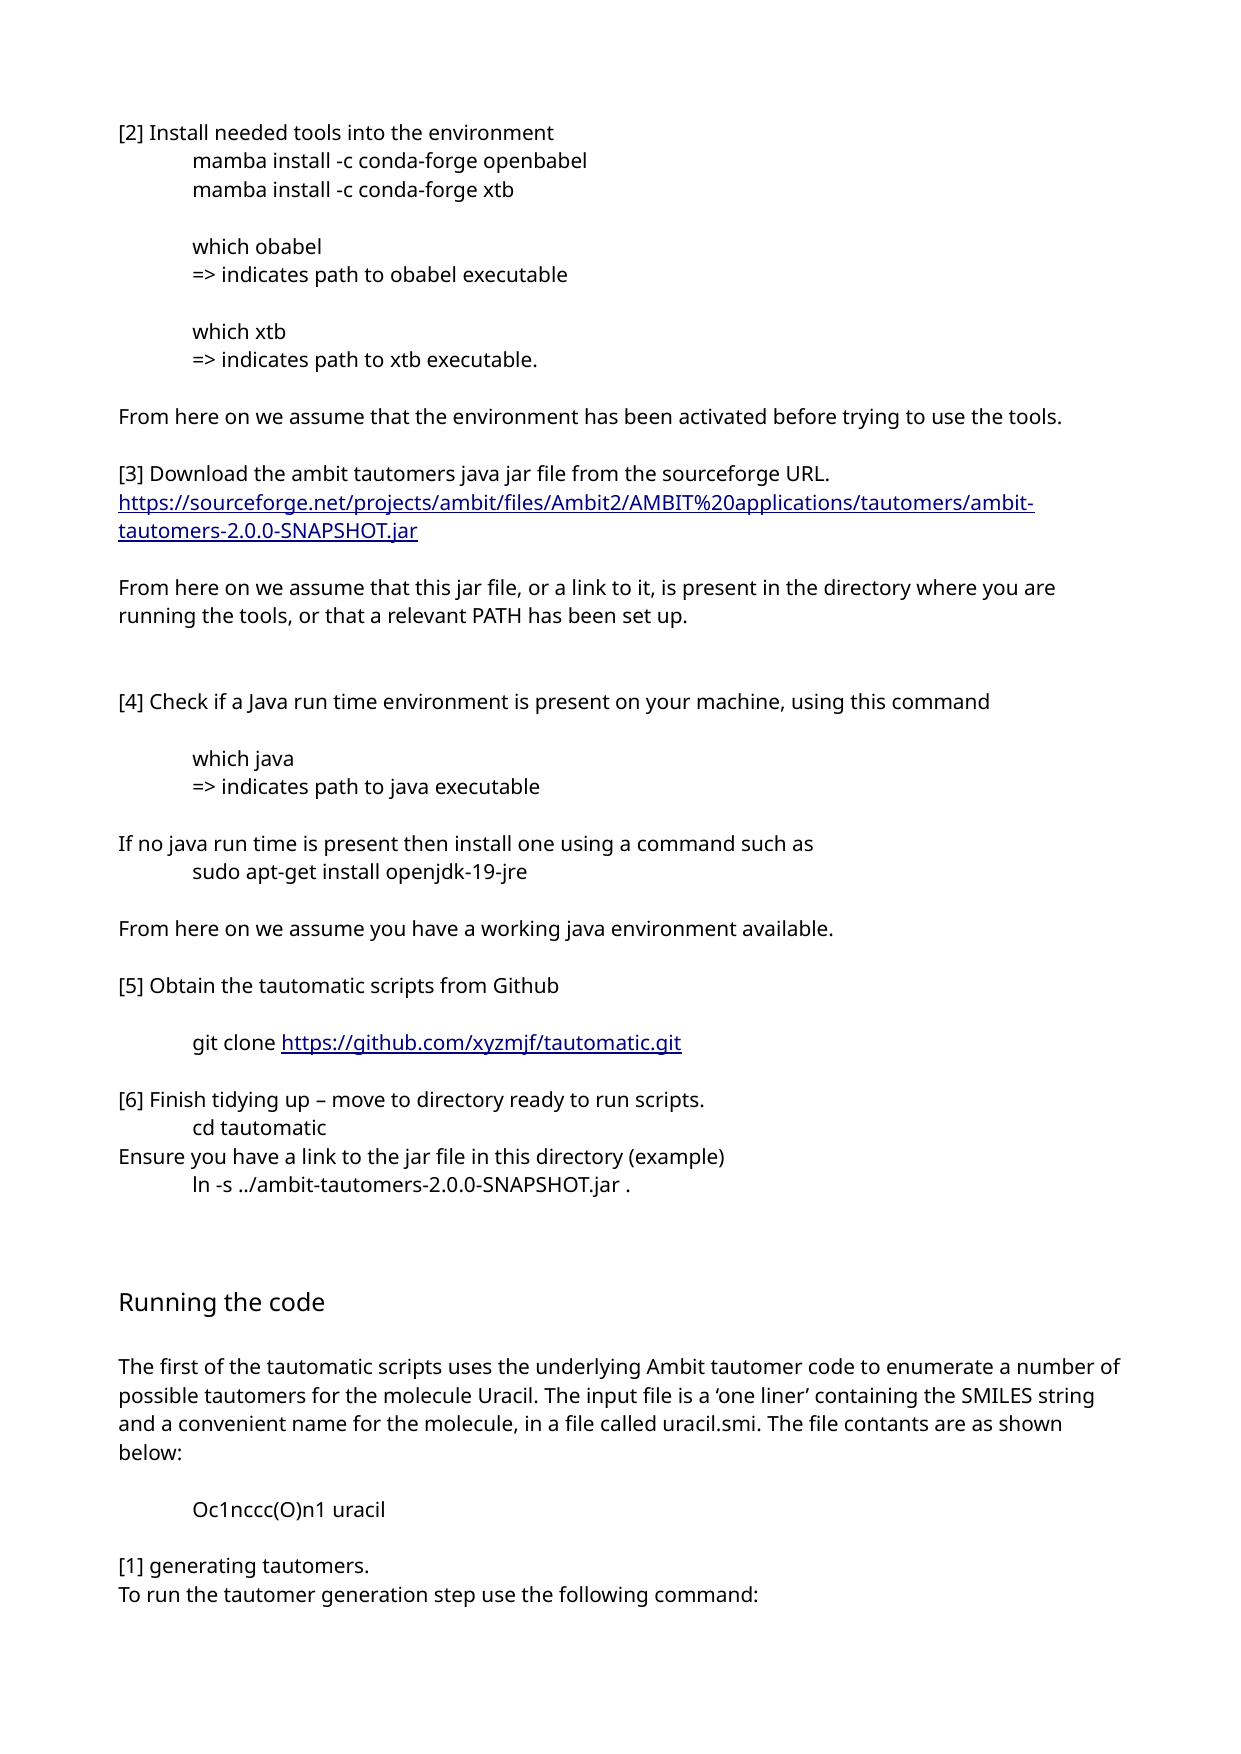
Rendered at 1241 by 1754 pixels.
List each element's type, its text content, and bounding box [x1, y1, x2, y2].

text To run the tautomer generation step use the following command: [118, 1580, 1122, 1608]
text https://sourceforge.net/projects/ambit/files/Ambit2/AMBIT%20applications/tautomers/ambit-tautomers-2.0.0-SNAPSHOT.jar [118, 488, 1122, 545]
text which obabel [118, 232, 1122, 260]
text Ensure you have a link to the jar file in this directory (example) [118, 1142, 1122, 1170]
text ln -s ../ambit-tautomers-2.0.0-SNAPSHOT.jar . [118, 1170, 1122, 1199]
text [5] Obtain the tautomatic scripts from Github [118, 971, 1122, 1000]
text Running the code [118, 1284, 1122, 1318]
text => indicates path to java executable [118, 772, 1122, 801]
text [4] Check if a Java run time environment is present on your machine, using this command [118, 687, 1122, 715]
text => indicates path to xtb executable. [118, 346, 1122, 374]
text From here on we assume that this jar file, or a link to it, is present in the directory where you are running the tools, or that a relevant PATH has been set up. [118, 573, 1122, 630]
text which java [118, 744, 1122, 772]
text From here on we assume that the environment has been activated before trying to use the tools. [118, 402, 1122, 431]
text mamba install -c conda-forge openbabel [118, 147, 1122, 175]
text The first of the tautomatic scripts uses the underlying Ambit tautomer code to enumerate a number of possible tautomers for the molecule Uracil. The input file is a ‘one liner’ containing the SMILES string and a convenient name for the molecule, in a file called uracil.smi. The file contants are as shown below: [118, 1352, 1122, 1466]
text sudo apt-get install openjdk-19-jre [118, 857, 1122, 886]
text cd tautomatic [118, 1113, 1122, 1142]
text [2] Install needed tools into the environment [118, 118, 1122, 147]
text [6] Finish tidying up – move to directory ready to run scripts. [118, 1085, 1122, 1113]
text => indicates path to obabel executable [118, 260, 1122, 289]
text [3] Download the ambit tautomers java jar file from the sourceforge URL. [118, 459, 1122, 488]
text [1] generating tautomers. [118, 1552, 1122, 1580]
text From here on we assume you have a working java environment available. [118, 914, 1122, 943]
text Oc1nccc(O)n1 uracil [118, 1495, 1122, 1523]
text git clone https://github.com/xyzmjf/tautomatic.git [118, 1028, 1122, 1057]
text If no java run time is present then install one using a command such as [118, 829, 1122, 857]
text mamba install -c conda-forge xtb [118, 175, 1122, 203]
text which xtb [118, 317, 1122, 346]
